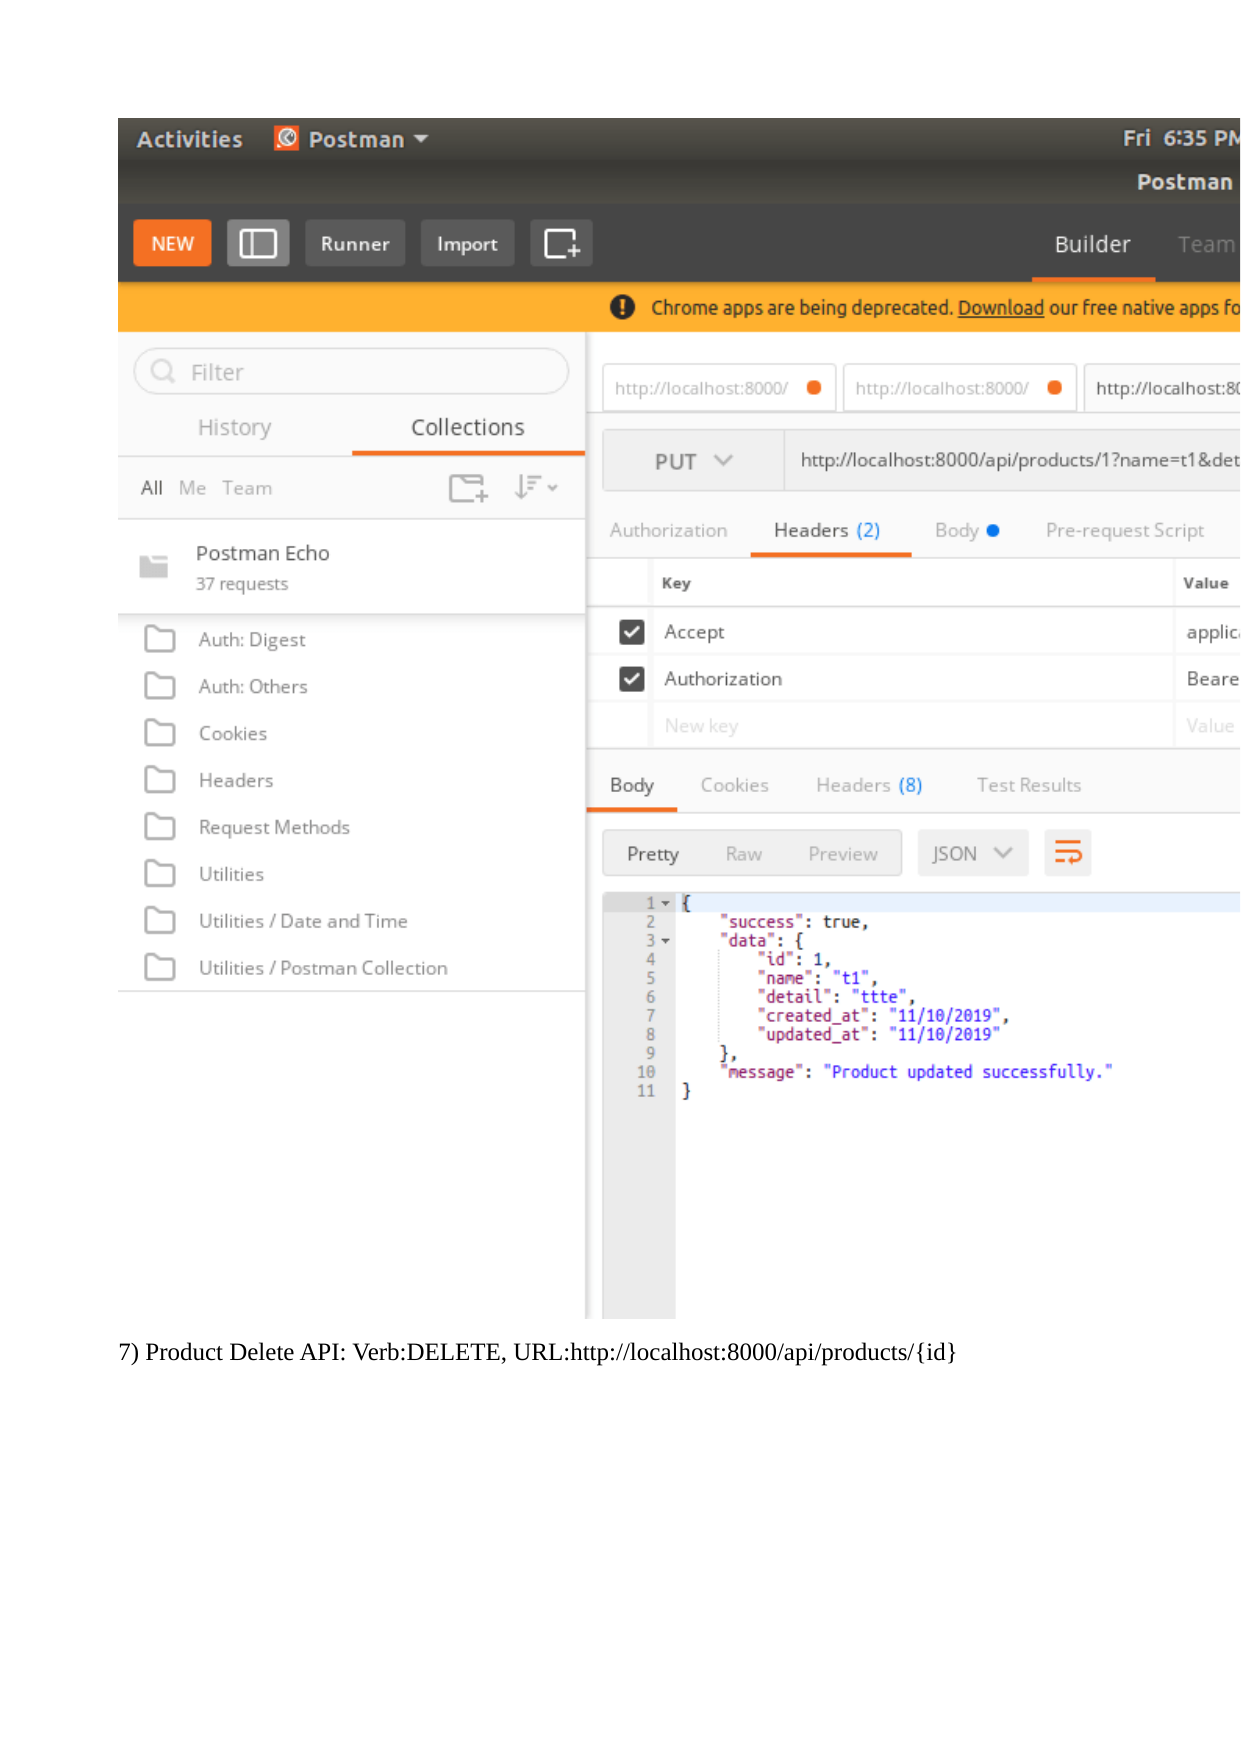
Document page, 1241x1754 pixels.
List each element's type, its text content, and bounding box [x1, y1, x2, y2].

text 7) Product Delete API: Verb:DELETE, URL:http://localhost:8000/api/products/{id} [118, 1337, 1122, 1366]
picture [118, 118, 1241, 1319]
